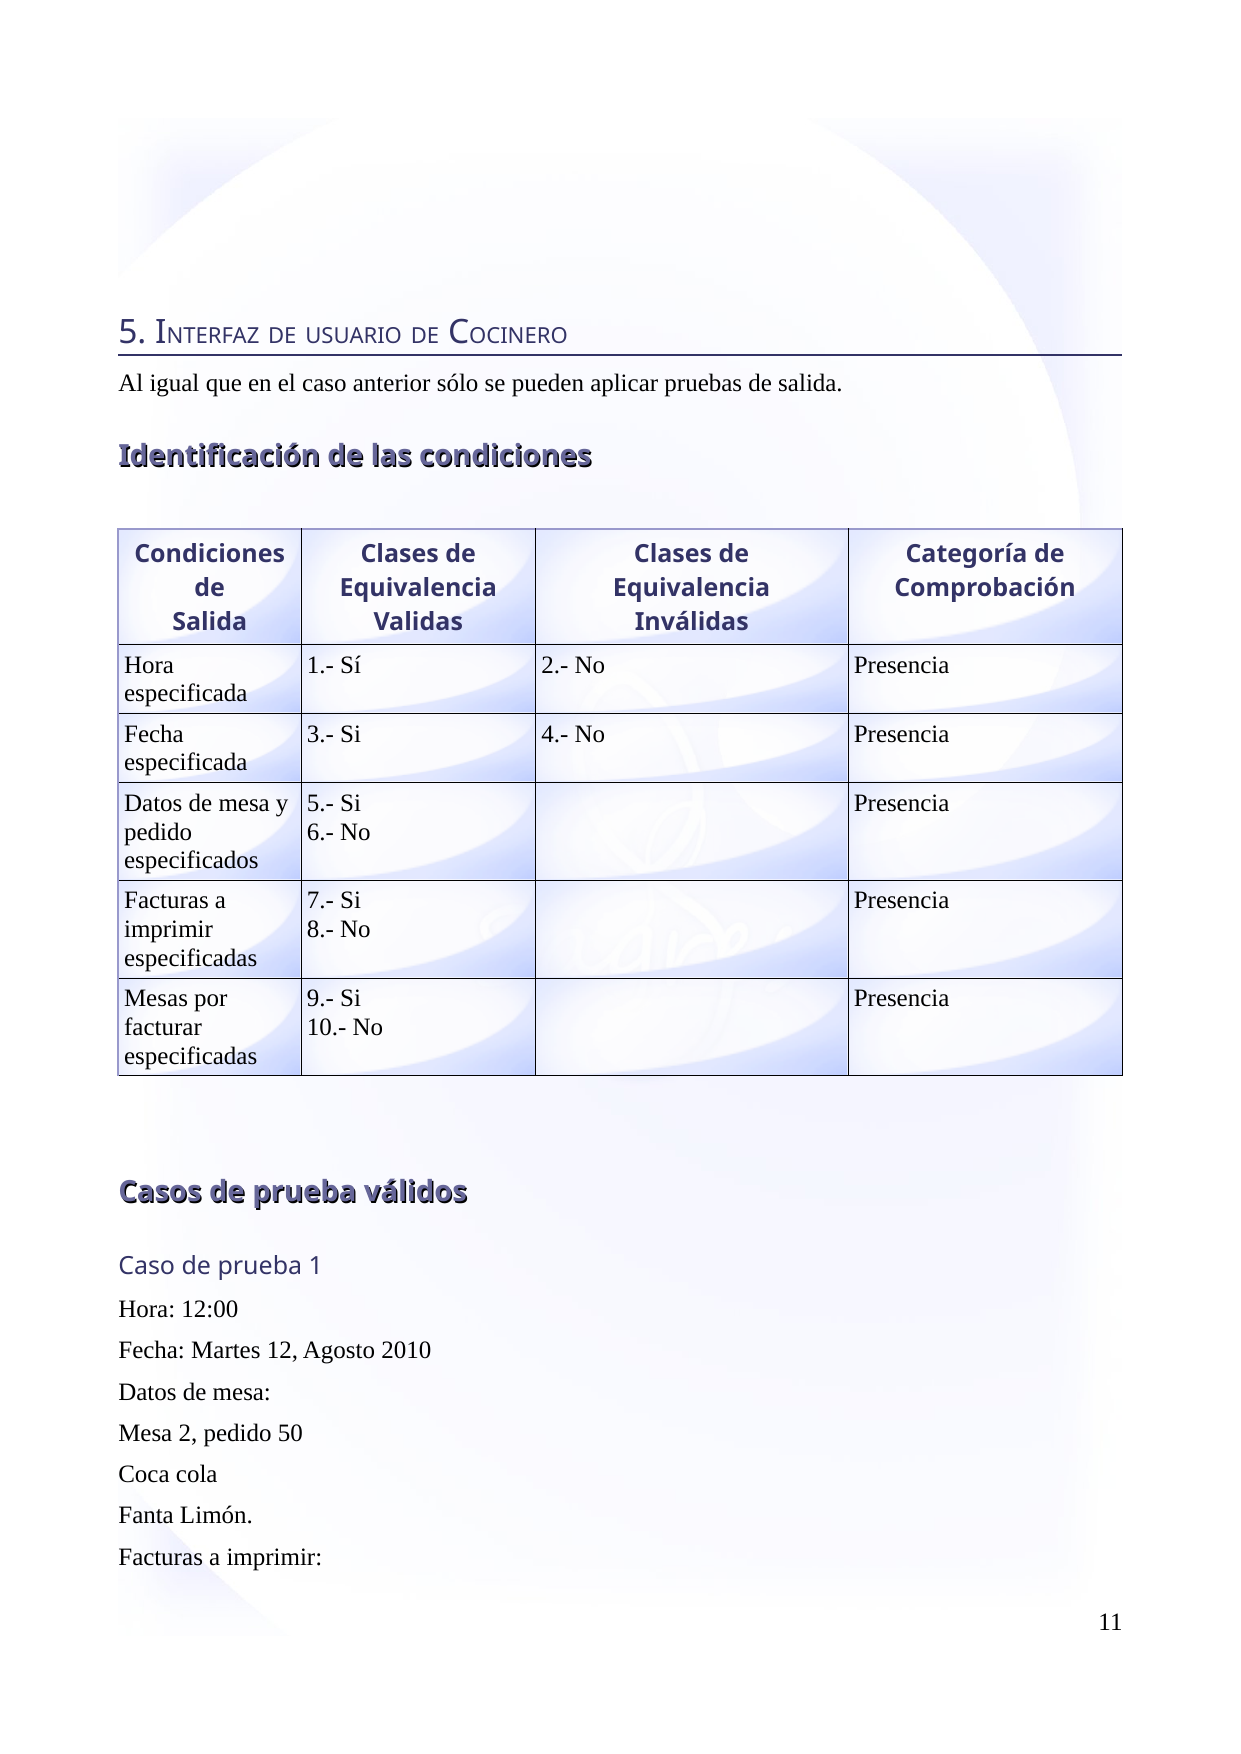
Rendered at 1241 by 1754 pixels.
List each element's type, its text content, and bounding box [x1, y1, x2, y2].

picture [118, 1076, 1122, 1171]
text Al igual que en el caso anterior sólo se pueden aplicar pruebas de salida. [118, 368, 1122, 397]
table_header Clases de Equivalencia Validas [302, 530, 535, 644]
text Hora: 12:00 [118, 1294, 1122, 1323]
picture [118, 356, 1122, 368]
table_cell Facturas a imprimir especificadas [119, 881, 301, 978]
subtitle Identificación de las condiciones [118, 435, 1122, 474]
table_cell Presencia [849, 645, 1122, 713]
table_cell [536, 881, 848, 978]
table_cell 9.- Si 10.- No [302, 979, 535, 1075]
subtitle Caso de prueba 1 [118, 1248, 1122, 1282]
table_cell Presencia [849, 881, 1122, 978]
table_header Categoría de Comprobación [849, 530, 1122, 644]
table_cell Presencia [849, 783, 1122, 880]
table_cell Datos de mesa y pedido especificados [119, 783, 301, 880]
picture [118, 1488, 1122, 1501]
picture [118, 118, 1122, 308]
text Datos de mesa: [118, 1377, 1122, 1406]
table_cell 5.- Si 6.- No [302, 783, 535, 880]
subtitle 5. Interfaz de usuario de Cocinero [118, 308, 1122, 354]
picture [118, 1282, 1122, 1294]
picture [118, 1571, 1122, 1636]
text Facturas a imprimir: [118, 1542, 1122, 1571]
table_header Condiciones de Salida [119, 530, 301, 644]
picture [118, 1529, 1122, 1542]
picture [118, 1406, 1122, 1418]
picture [118, 1210, 1122, 1248]
table_cell [536, 783, 848, 880]
picture [118, 1364, 1122, 1377]
picture [118, 1447, 1122, 1459]
table_cell 2.- No [536, 645, 848, 713]
text Coca cola [118, 1459, 1122, 1488]
table_cell Fecha especificada [119, 714, 301, 782]
table_cell Hora especificada [119, 645, 301, 713]
table_cell 3.- Si [302, 714, 535, 782]
table_cell Presencia [849, 979, 1122, 1075]
subtitle Casos de prueba válidos [118, 1171, 1122, 1210]
picture [118, 1323, 1122, 1336]
table_cell 1.- Sí [302, 645, 535, 713]
picture [118, 397, 1122, 435]
table_cell 7.- Si 8.- No [302, 881, 535, 978]
picture [118, 474, 1122, 528]
table_cell [536, 979, 848, 1075]
table_cell Mesas por facturar especificadas [119, 979, 301, 1075]
table_cell 4.- No [536, 714, 848, 782]
text Fanta Limón. [118, 1501, 1122, 1529]
text Mesa 2, pedido 50 [118, 1418, 1122, 1447]
text Fecha: Martes 12, Agosto 2010 [118, 1336, 1122, 1364]
table_cell Presencia [849, 714, 1122, 782]
table_header Clases de Equivalencia Inválidas [536, 530, 848, 644]
